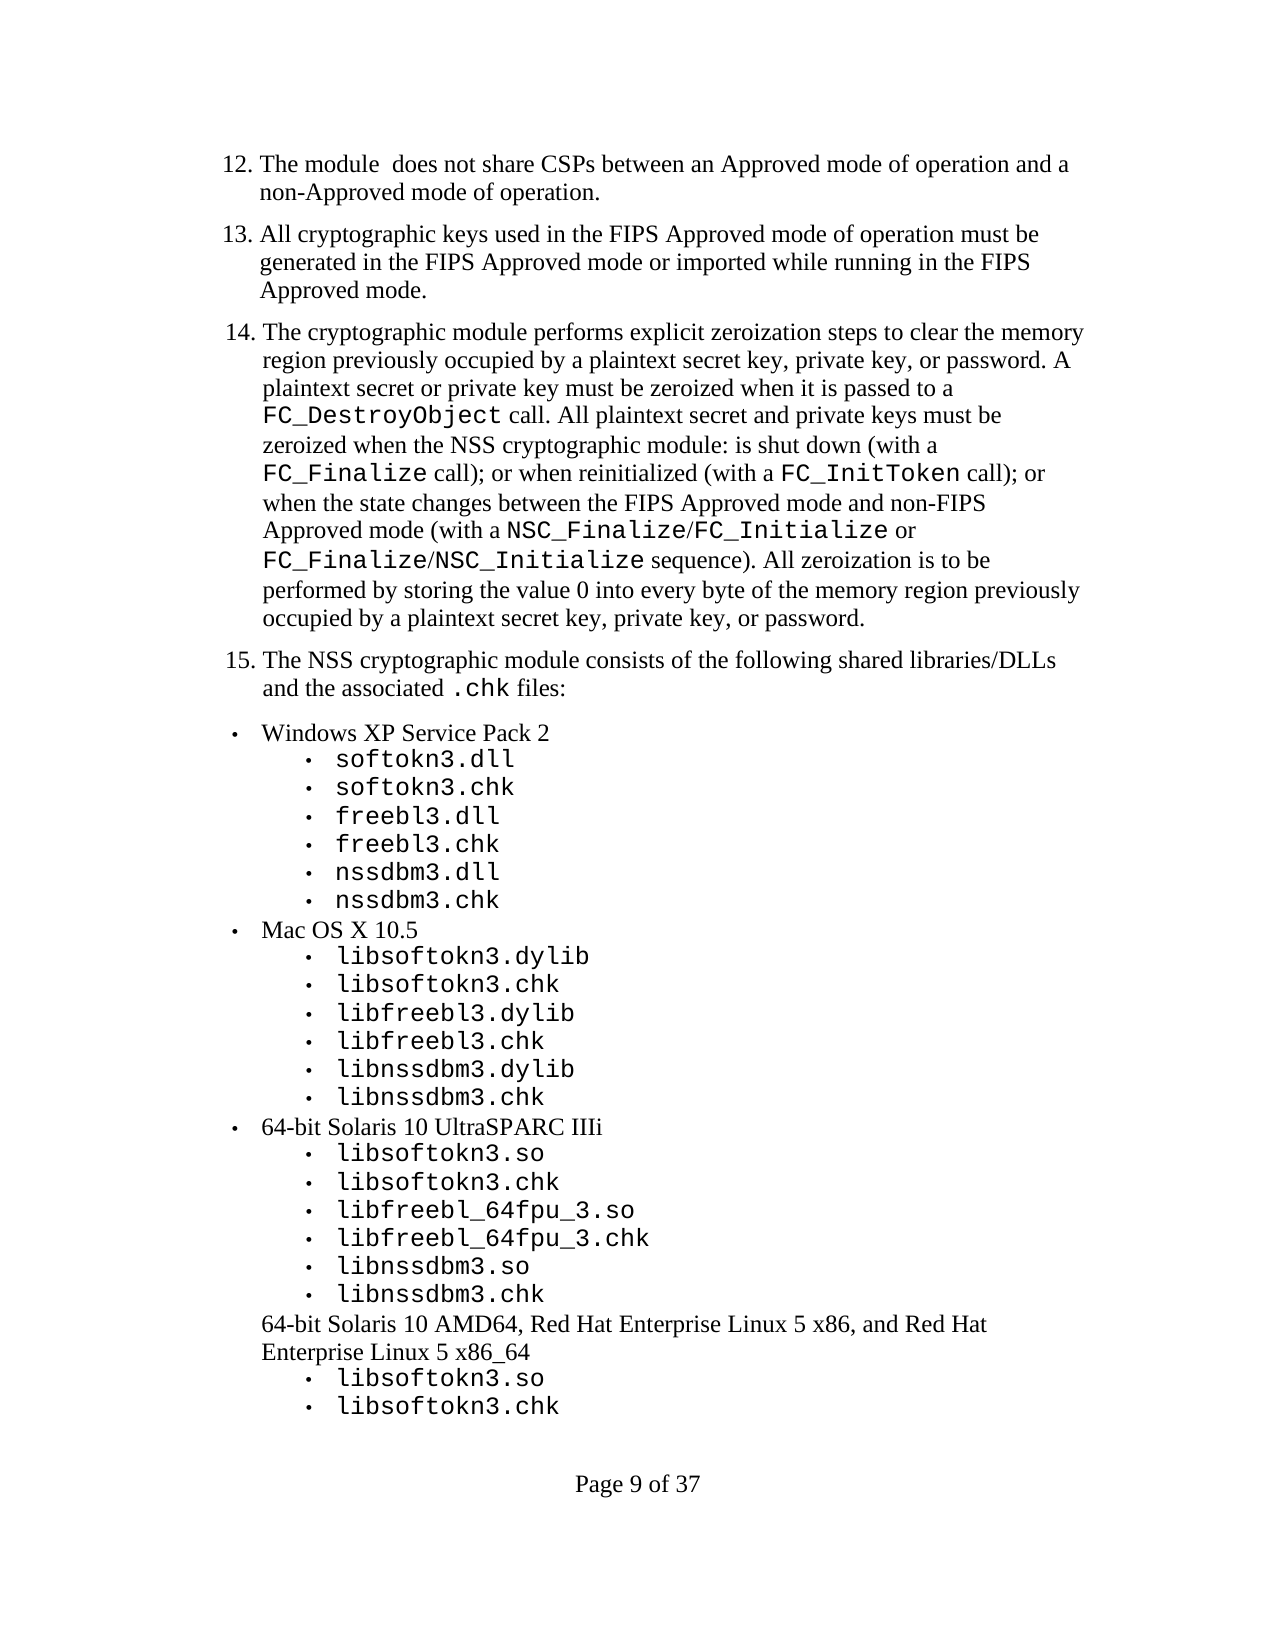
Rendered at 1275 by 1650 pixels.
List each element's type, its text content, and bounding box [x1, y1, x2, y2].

list freebl3.chk [306, 832, 1087, 860]
list libnssdbm3.so [306, 1254, 1087, 1282]
list libsoftokn3.so [305, 1366, 1087, 1394]
list libfreebl_64fpu_3.chk [306, 1226, 1087, 1254]
list nssdbm3.chk [306, 888, 1087, 916]
list Mac OS X 10.5 [232, 916, 1087, 944]
list libfreebl_64fpu_3.so [306, 1197, 1087, 1226]
list The NSS cryptographic module consists of the following shared libraries/DLLs and the associated .chk files: [225, 647, 1087, 704]
list libsoftokn3.chk [306, 1169, 1087, 1197]
list libsoftokn3.chk [306, 972, 1087, 1000]
list libsoftokn3.chk [306, 1394, 1087, 1422]
list The cryptographic module performs explicit zeroization steps to clear the memory region previously occupied by a plaintext secret key, private key, or password. A plaintext secret or private key must be zeroized when it is passed to a FC_DestroyObject call. All plaintext secret and private keys must be zeroized when the NSS cryptographic module: is shut down (with a FC_Finalize call); or when reinitialized (with a FC_InitToken call); or when the state changes between the FIPS Approved mode and non-FIPS Approved mode (with a NSC_Finalize/FC_Initialize or FC_Finalize/NSC_Initialize sequence). All zeroization is to be performed by storing the value 0 into every byte of the memory region previously occupied by a plaintext secret key, private key, or password. [225, 318, 1087, 632]
list nssdbm3.dll [306, 860, 1087, 888]
list Windows XP Service Pack 2 [232, 719, 1087, 747]
list freebl3.dll [306, 803, 1087, 832]
list libfreebl3.chk [306, 1029, 1087, 1057]
list libnssdbm3.dylib [306, 1057, 1087, 1085]
list softokn3.chk [306, 775, 1087, 803]
list All cryptographic keys used in the FIPS Approved mode of operation must be generated in the FIPS Approved mode or imported while running in the FIPS Approved mode. [222, 220, 1092, 303]
list libnssdbm3.chk [306, 1282, 1087, 1310]
list libnssdbm3.chk [306, 1085, 1087, 1113]
list 64-bit Solaris 10 UltraSPARC IIIi [232, 1113, 1087, 1141]
list libfreebl3.dylib [306, 1000, 1087, 1029]
list softokn3.dll [305, 747, 1087, 775]
list libsoftokn3.so [305, 1141, 1087, 1169]
list The module does not share CSPs between an Approved mode of operation and a non-Approved mode of operation. [222, 150, 1092, 205]
list libsoftokn3.dylib [305, 944, 1087, 972]
list 64-bit Solaris 10 AMD64, Red Hat Enterprise Linux 5 x86, and Red Hat Enterprise Linux 5 x86_64 [232, 1310, 1087, 1366]
